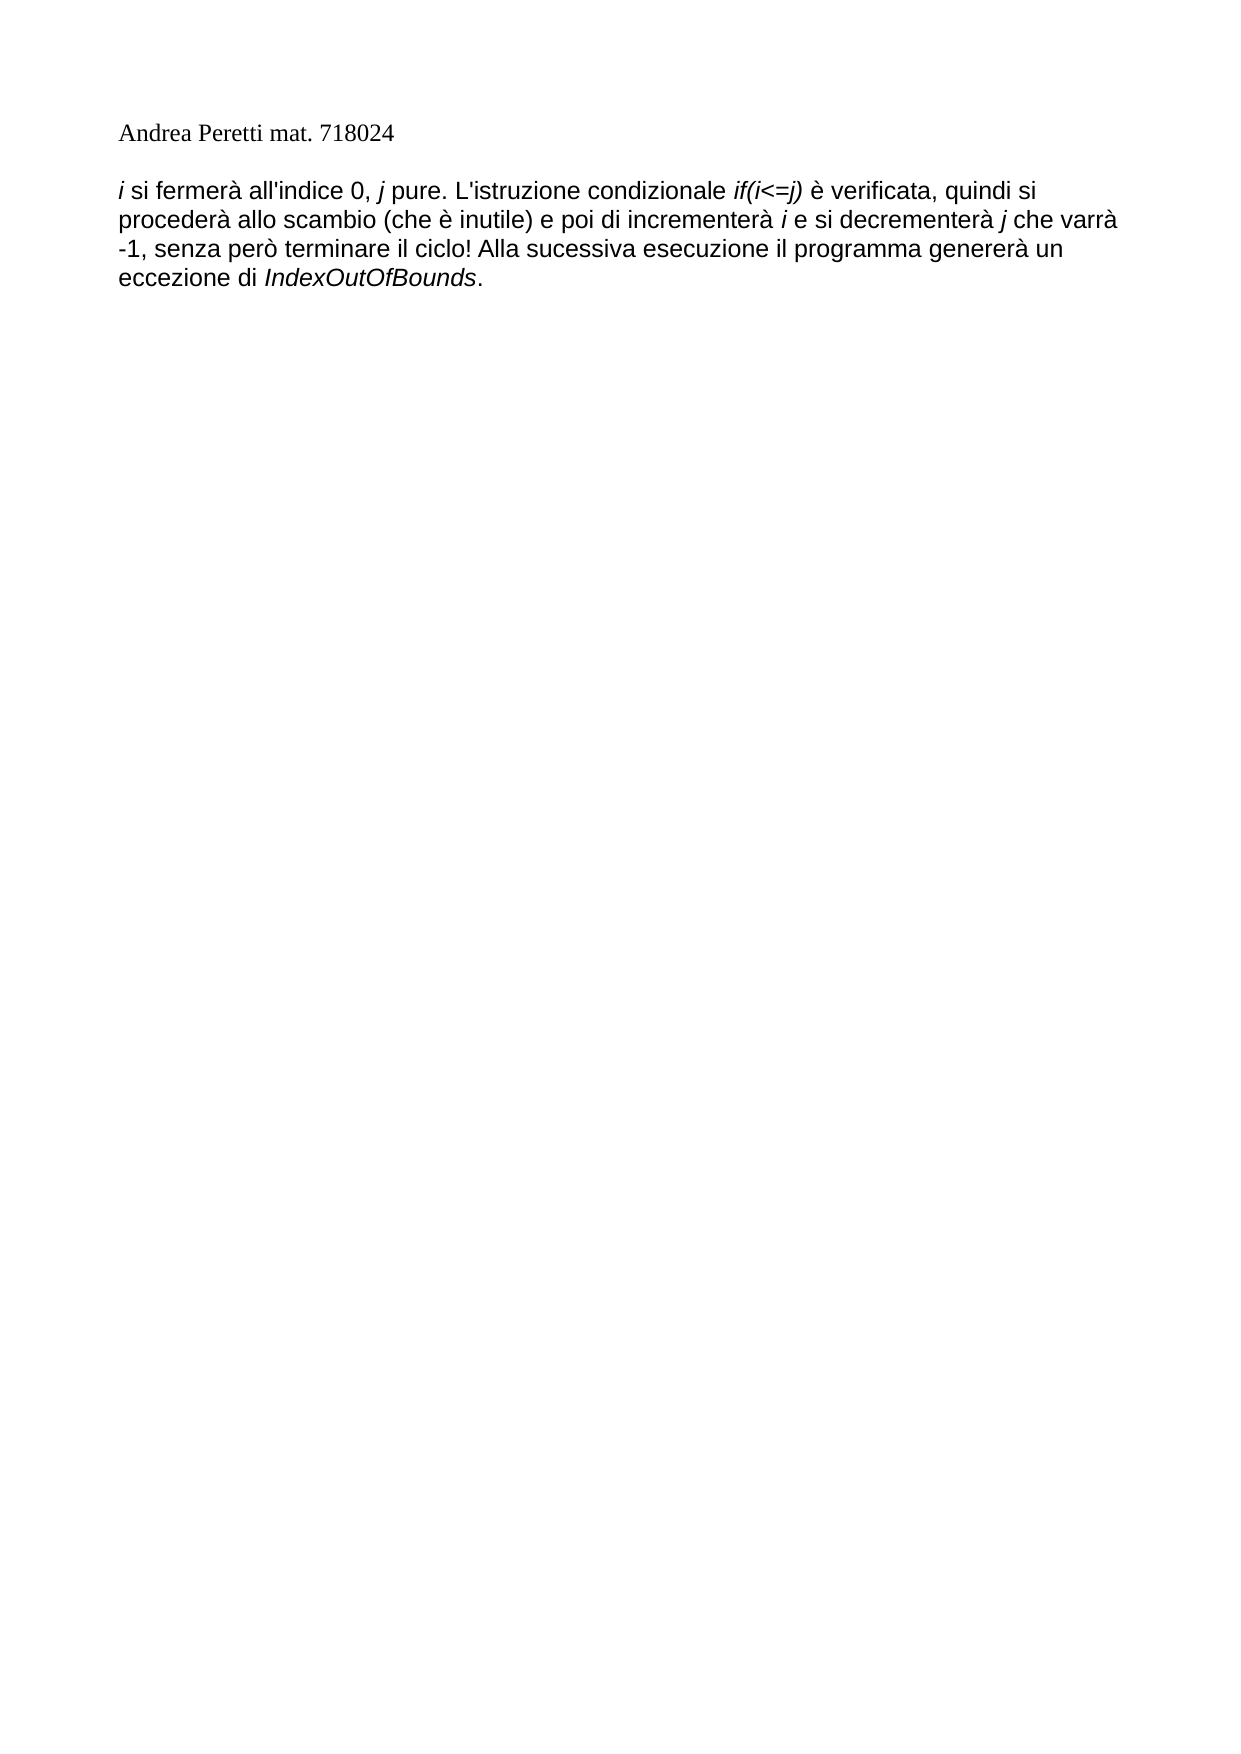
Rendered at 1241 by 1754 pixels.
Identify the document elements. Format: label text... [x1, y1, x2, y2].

text i si fermerà all'indice 0, j pure. L'istruzione condizionale if(i<=j) è verificata, quindi si procederà allo scambio (che è inutile) e poi di incrementerà i e si decrementerà j che varrà -1, senza però terminare il ciclo! Alla sucessiva esecuzione il programma genererà un eccezione di IndexOutOfBounds. [118, 176, 1122, 291]
